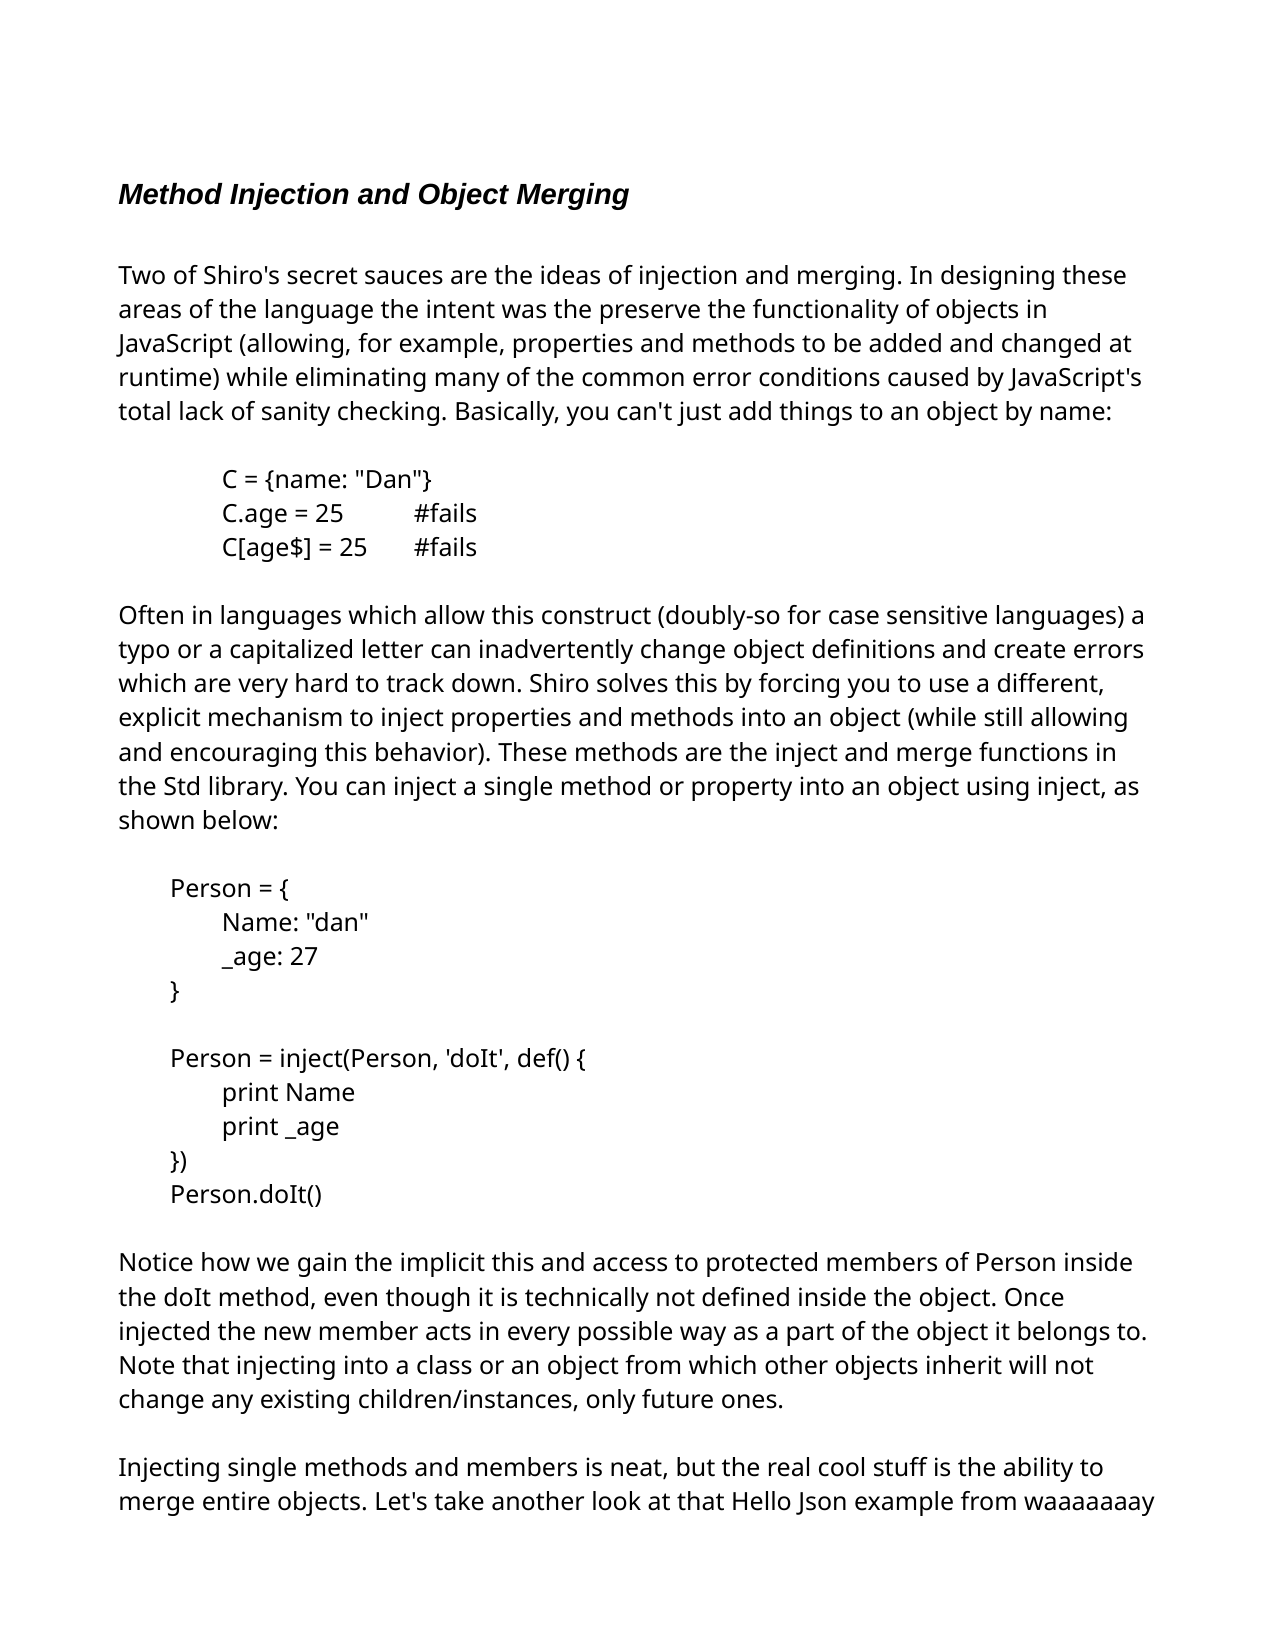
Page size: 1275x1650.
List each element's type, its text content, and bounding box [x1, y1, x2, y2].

text } [118, 973, 1157, 1007]
text Person = inject(Person, 'doIt', def() { [118, 1041, 1157, 1075]
text print _age [118, 1109, 1157, 1143]
text Two of Shiro's secret sauces are the ideas of injection and merging. In designing these areas of the language the intent was the preserve the functionality of objects in JavaScript (allowing, for example, properties and methods to be added and changed at runtime) while eliminating many of the common error conditions caused by JavaScript's total lack of sanity checking. Basically, you can't just add things to an object by name: [118, 257, 1157, 428]
text _age: 27 [118, 938, 1157, 973]
text C[age$] = 25 #fails [118, 530, 1157, 564]
text Person.doIt() [118, 1177, 1157, 1211]
subtitle Method Injection and Object Merging [118, 177, 1157, 211]
text C = {name: "Dan"} [118, 462, 1157, 496]
text Often in languages which allow this construct (doubly-so for case sensitive languages) a typo or a capitalized letter can inadvertently change object definitions and create errors which are very hard to track down. Shiro solves this by forcing you to use a different, explicit mechanism to inject properties and methods into an object (while still allowing and encouraging this behavior). These methods are the inject and merge functions in the Std library. You can inject a single method or property into an object using inject, as shown below: [118, 598, 1157, 836]
text C.age = 25 #fails [118, 496, 1157, 530]
text Notice how we gain the implicit this and access to protected members of Person inside the doIt method, even though it is technically not defined inside the object. Once injected the new member acts in every possible way as a part of the object it belongs to. Note that injecting into a class or an object from which other objects inherit will not change any existing children/instances, only future ones. [118, 1245, 1157, 1415]
text }) [118, 1143, 1157, 1177]
text print Name [118, 1075, 1157, 1109]
text Person = { [118, 870, 1157, 904]
text Name: "dan" [118, 904, 1157, 938]
text Injecting single methods and members is neat, but the real cool stuff is the ability to merge entire objects. Let's take another look at that Hello Json example from waaaaaaay [118, 1449, 1157, 1518]
